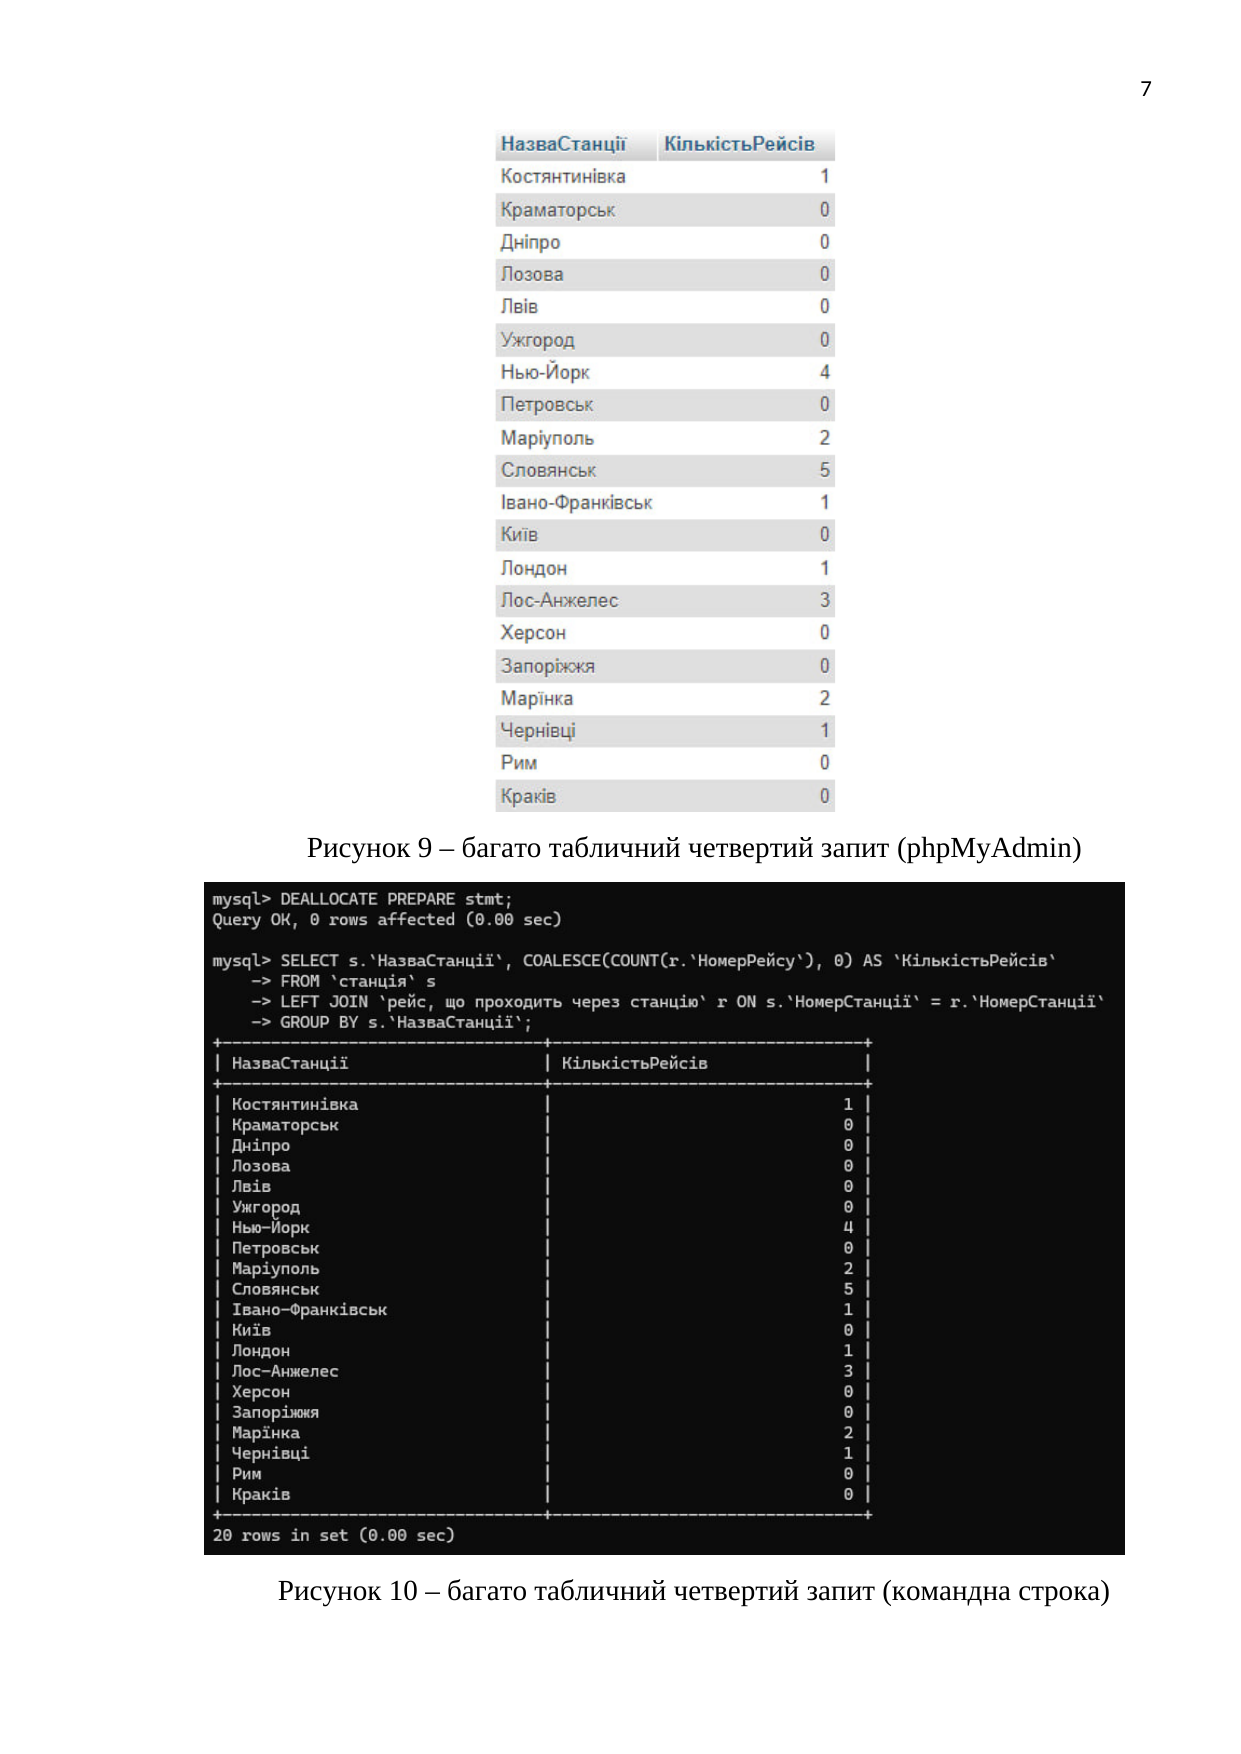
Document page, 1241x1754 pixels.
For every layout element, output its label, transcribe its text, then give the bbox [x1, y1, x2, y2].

picture [493, 129, 836, 812]
picture [204, 882, 1125, 1555]
text Рисунок 9 – багато табличний четвертий запит (phpMyAdmin) [177, 830, 1152, 863]
text Рисунок 10 – багато табличний четвертий запит (командна строка) [177, 1573, 1152, 1607]
